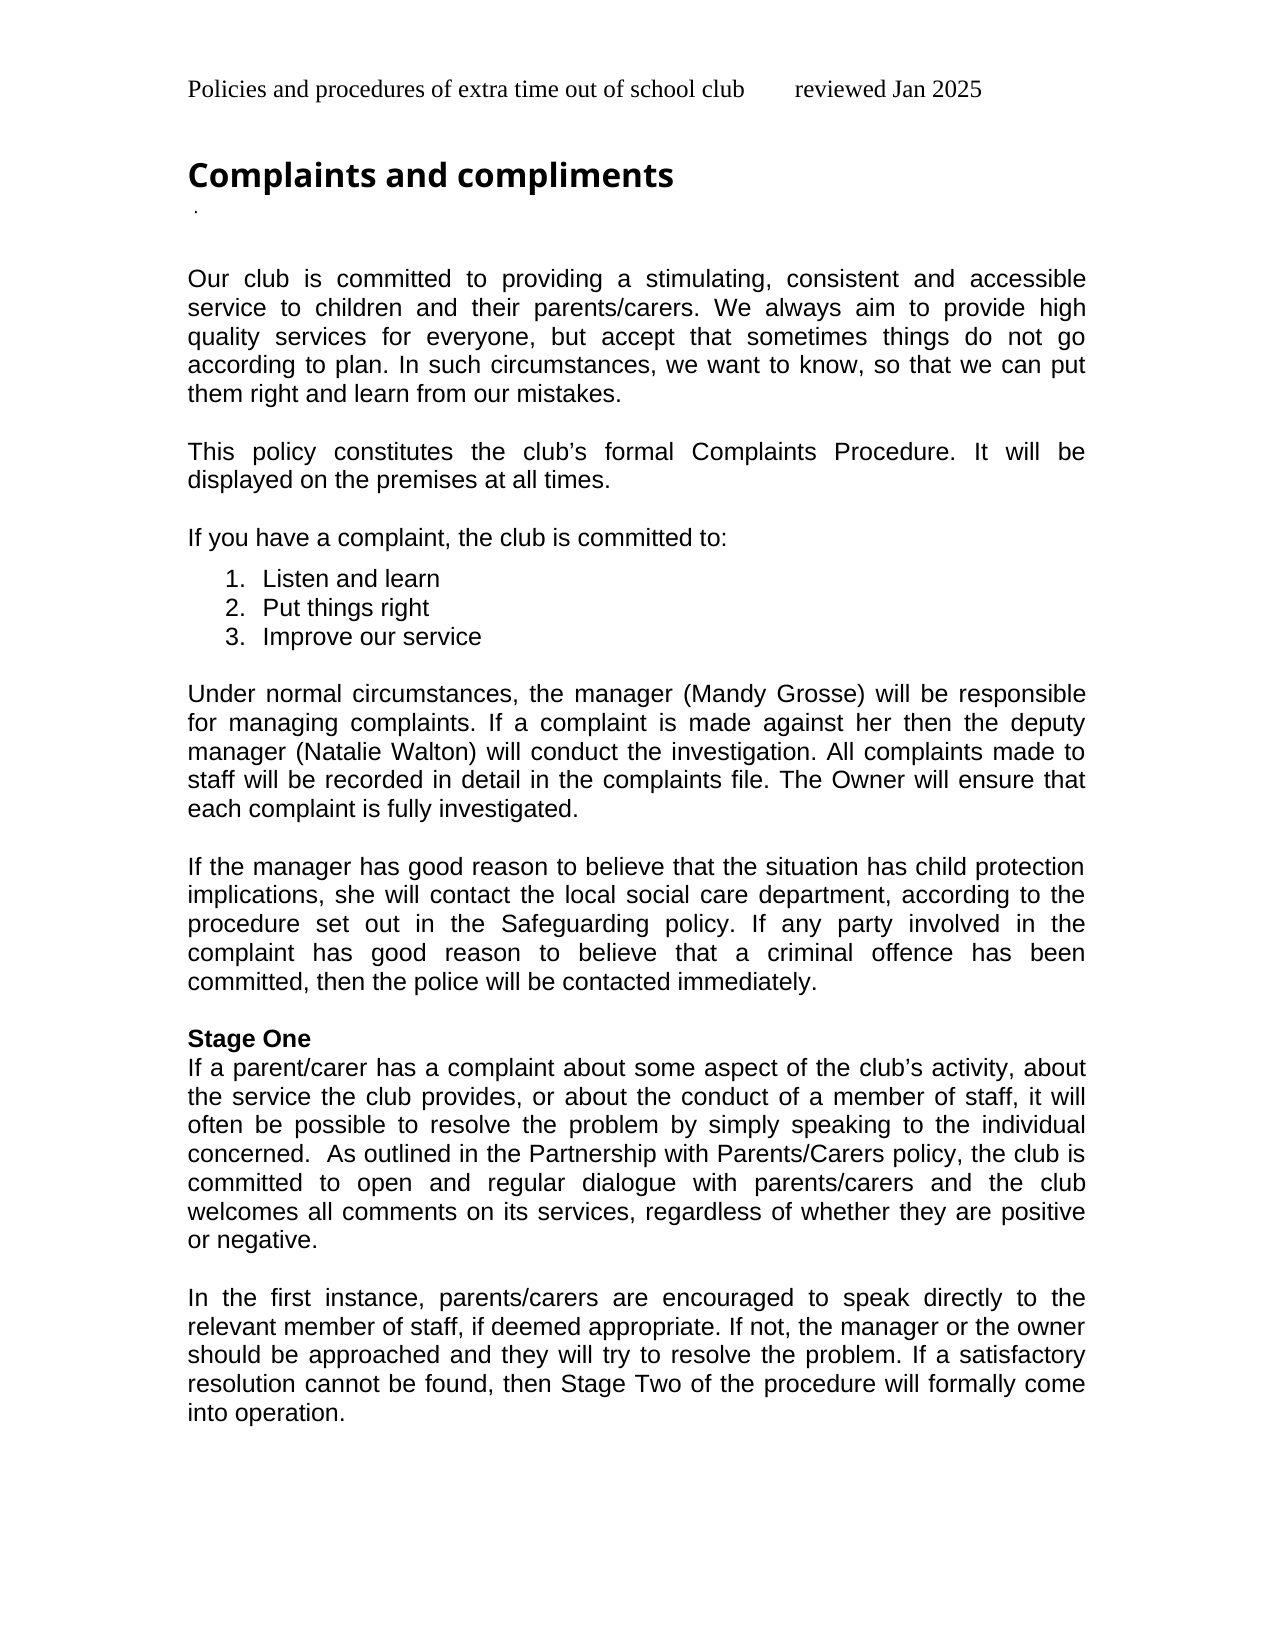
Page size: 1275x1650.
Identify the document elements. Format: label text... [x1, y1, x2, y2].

text Stage One [187, 1024, 1087, 1053]
text This policy constitutes the club’s formal Complaints Procedure. It will be displayed on the premises at all times. [187, 436, 1087, 494]
list Put things right [225, 593, 1087, 621]
list Listen and learn [225, 564, 1087, 593]
text If you have a complaint, the club is committed to: [187, 523, 1087, 551]
text Under normal circumstances, the manager (Mandy Grosse) will be responsible for managing complaints. If a complaint is made against her then the deputy manager (Natalie Walton) will conduct the investigation. All complaints made to staff will be recorded in detail in the complaints file. The Owner will ensure that each complaint is fully investigated. [187, 679, 1087, 823]
text In the first instance, parents/carers are encouraged to speak directly to the relevant member of staff, if deemed appropriate. If not, the manager or the owner should be approached and they will try to resolve the problem. If a satisfactory resolution cannot be found, then Stage Two of the procedure will formally come into operation. [187, 1283, 1087, 1426]
list Improve our service [225, 621, 1087, 650]
text If a parent/carer has a complaint about some aspect of the club’s activity, about the service the club provides, or about the conduct of a member of staff, it will often be possible to resolve the problem by simply speaking to the individual concerned. As outlined in the Partnership with Parents/Carers policy, the club is committed to open and regular dialogue with parents/carers and the club welcomes all comments on its services, regardless of whether they are positive or negative. [187, 1053, 1087, 1254]
text Complaints and compliments [187, 150, 1087, 197]
text Our club is committed to providing a stimulating, consistent and accessible service to children and their parents/carers. We always aim to provide high quality services for everyone, but accept that sometimes things do not go according to plan. In such circumstances, we want to know, so that we can put them right and learn from our mistakes. [187, 264, 1087, 408]
text If the manager has good reason to believe that the situation has child protection implications, she will contact the local social care department, according to the procedure set out in the Safeguarding policy. If any party involved in the complaint has good reason to believe that a criminal offence has been committed, then the police will be contacted immediately. [187, 851, 1087, 995]
